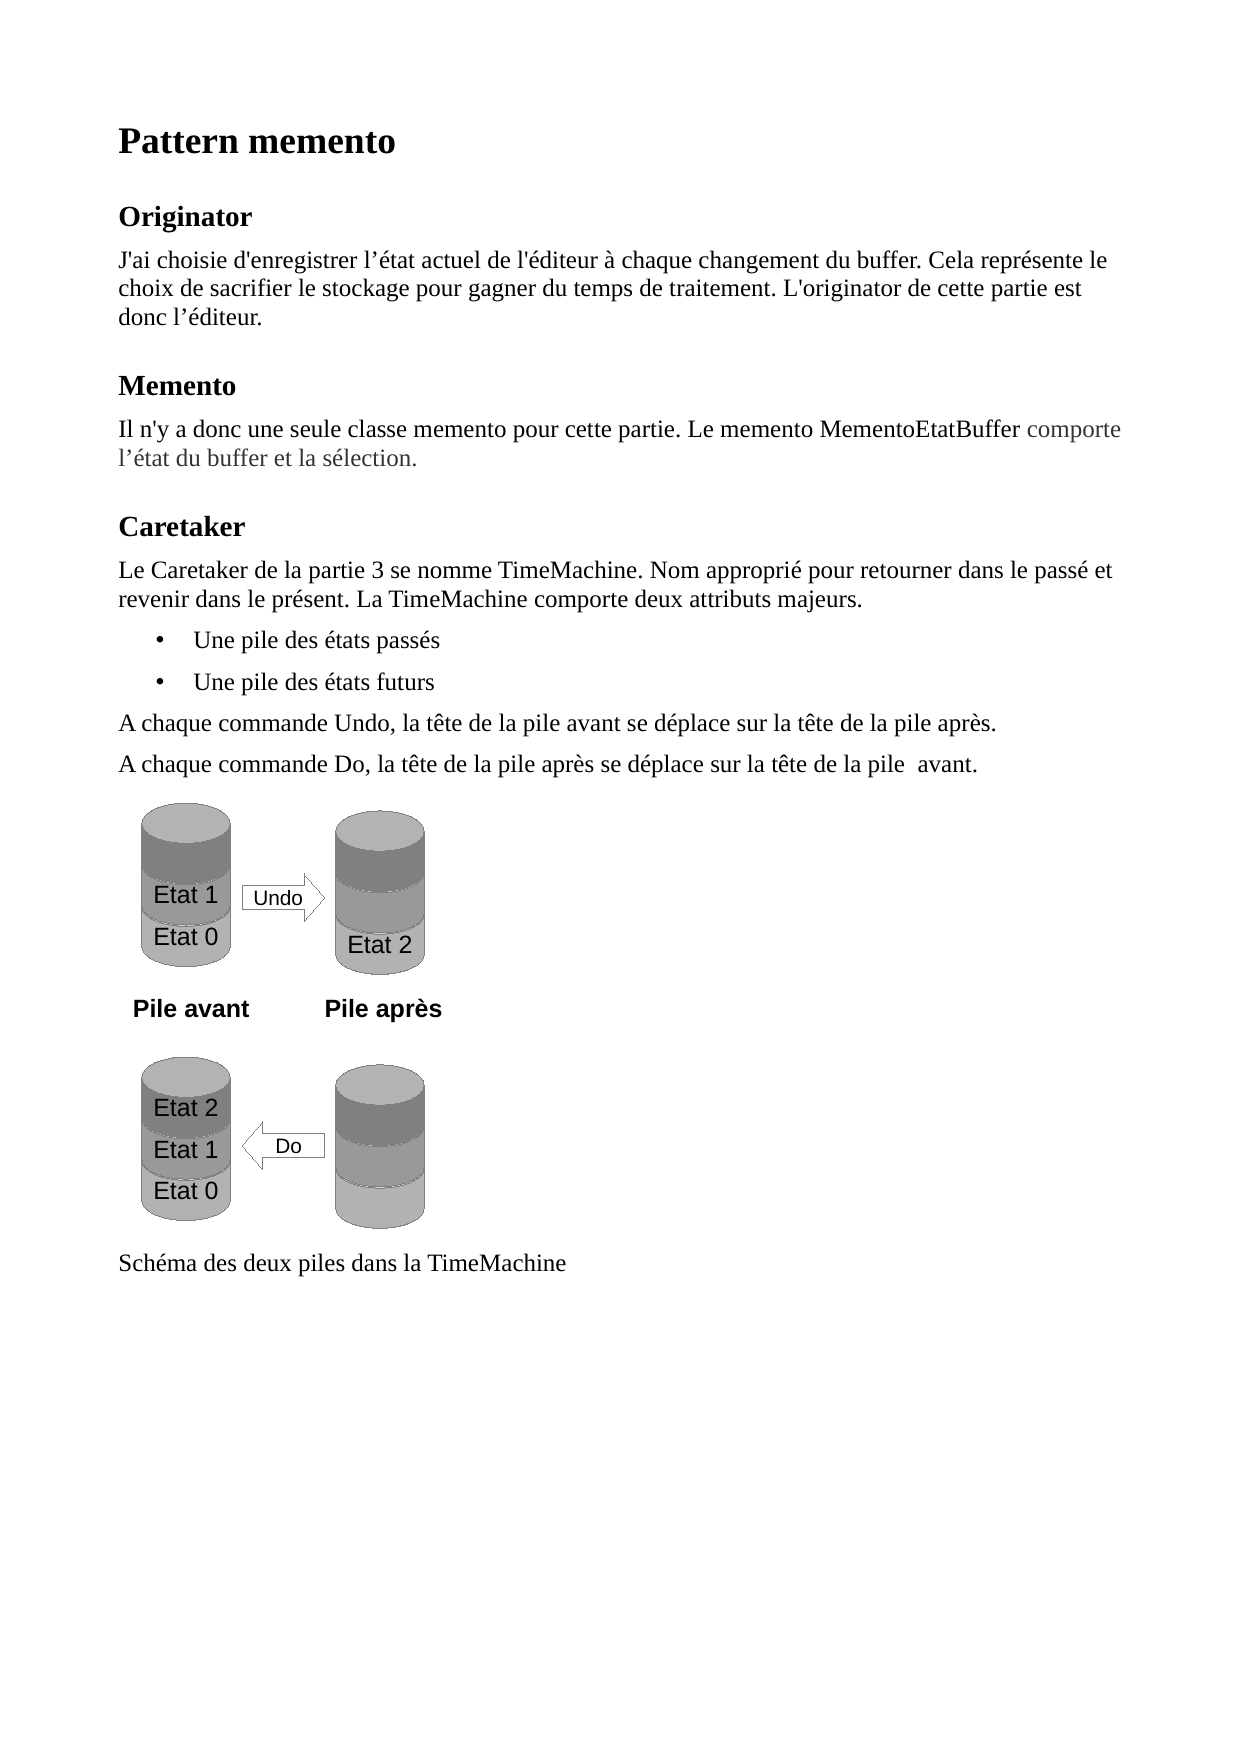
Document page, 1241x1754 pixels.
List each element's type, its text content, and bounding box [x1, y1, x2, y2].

text Il n'y a donc une seule classe memento pour cette partie. Le memento MementoEtatBuffer comporte l’état du buffer et la sélection. [118, 414, 1122, 472]
text J'ai choisie d'enregistrer l’état actuel de l'éditeur à chaque changement du buffer. Cela représente le choix de sacrifier le stockage pour gagner du temps de traitement. L'originator de cette partie est donc l’éditeur. [118, 245, 1122, 331]
list Une pile des états futurs [156, 667, 1122, 696]
list Une pile des états passés [156, 626, 1122, 654]
subtitle Pattern memento [118, 118, 1122, 161]
subtitle Caretaker [118, 509, 1122, 543]
text Schéma des deux piles dans la TimeMachine [118, 1248, 1122, 1277]
subtitle Originator [118, 199, 1122, 232]
subtitle Memento [118, 368, 1122, 402]
text A chaque commande Undo, la tête de la pile avant se déplace sur la tête de la pile après. [118, 708, 1122, 737]
text Le Caretaker de la partie 3 se nomme TimeMachine. Nom approprié pour retourner dans le passé et revenir dans le présent. La TimeMachine comporte deux attributs majeurs. [118, 556, 1122, 613]
text A chaque commande Do, la tête de la pile après se déplace sur la tête de la pile avant. [118, 749, 1122, 778]
